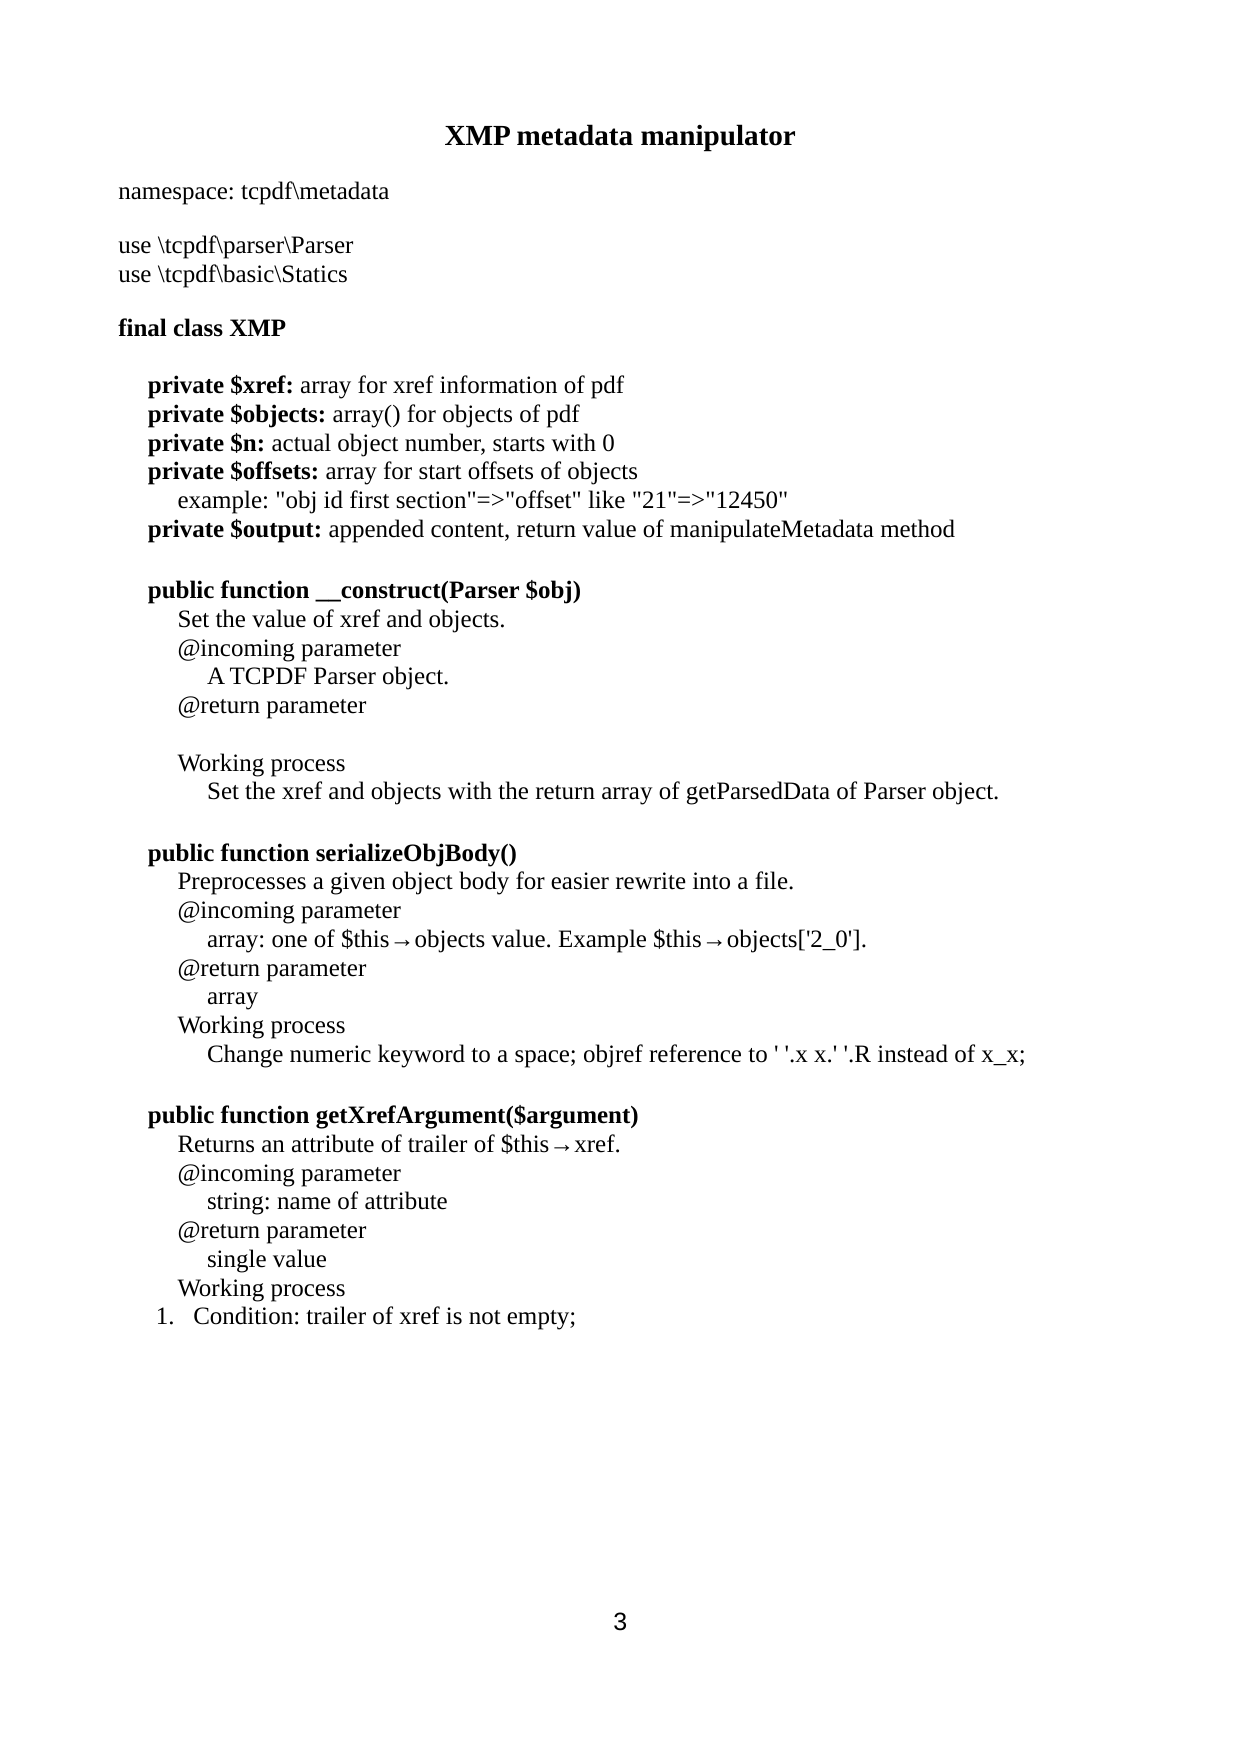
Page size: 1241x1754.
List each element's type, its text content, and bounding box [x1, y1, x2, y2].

text @incoming parameter [118, 895, 1122, 924]
text @incoming parameter [118, 1158, 1122, 1186]
text example: "obj id first section"=>"offset" like "21"=>"12450" [118, 485, 1122, 514]
text private $offsets: array for start offsets of objects [118, 456, 1122, 485]
text Set the value of xref and objects. [118, 604, 1122, 633]
subtitle XMP metadata manipulator [118, 118, 1122, 152]
text public function serializeObjBody() [118, 838, 1122, 866]
text array [118, 981, 1122, 1010]
text Working process [118, 1010, 1122, 1039]
text namespace: tcpdf\metadata [118, 176, 1122, 205]
text @return parameter [118, 690, 1122, 719]
text private $objects: array() for objects of pdf [118, 399, 1122, 428]
text @incoming parameter [118, 633, 1122, 661]
text private $xref: array for xref information of pdf [118, 370, 1122, 399]
text Preprocesses a given object body for easier rewrite into a file. [118, 866, 1122, 895]
text public function __construct(Parser $obj) [118, 575, 1122, 604]
text array: one of $this→objects value. Example $this→objects['2_0']. [118, 924, 1122, 953]
text @return parameter [118, 1215, 1122, 1244]
list Condition: trailer of xref is not empty; [156, 1301, 1122, 1330]
text A TCPDF Parser object. [118, 661, 1122, 690]
text private $output: appended content, return value of manipulateMetadata method [118, 514, 1122, 543]
text Working process [118, 748, 1122, 776]
text use \tcpdf\parser\Parser [118, 230, 1122, 259]
text Set the xref and objects with the return array of getParsedData of Parser object. [118, 776, 1122, 805]
text Working process [118, 1273, 1122, 1301]
text final class XMP [118, 313, 1122, 341]
text Returns an attribute of trailer of $this→xref. [118, 1129, 1122, 1158]
text string: name of attribute [118, 1186, 1122, 1215]
text private $n: actual object number, starts with 0 [118, 428, 1122, 456]
text single value [118, 1244, 1122, 1273]
text use \tcpdf\basic\Statics [118, 259, 1122, 288]
text public function getXrefArgument($argument) [118, 1100, 1122, 1129]
text @return parameter [118, 953, 1122, 981]
text Change numeric keyword to a space; objref reference to ' '.x x.' '.R instead of x_x; [118, 1039, 1122, 1068]
